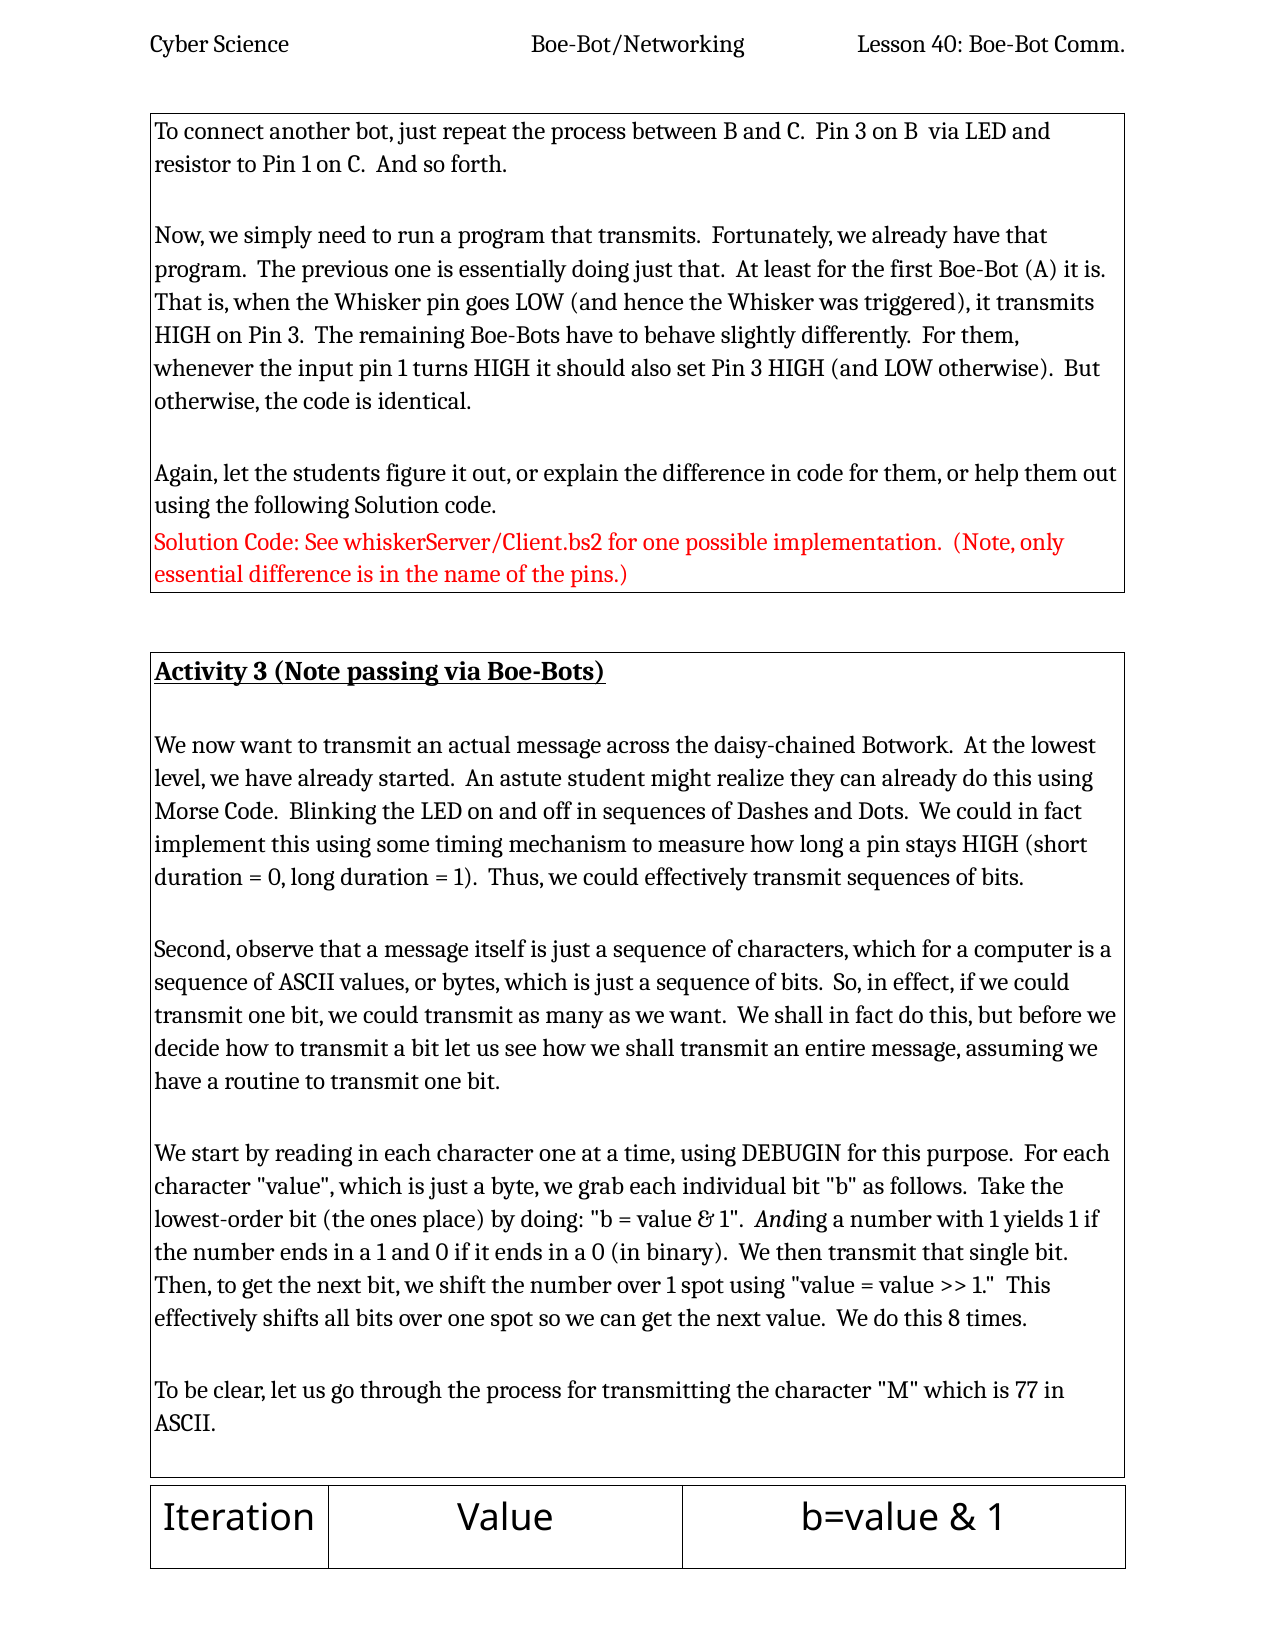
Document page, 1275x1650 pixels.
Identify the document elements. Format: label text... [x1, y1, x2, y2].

table_header Value [329, 1486, 682, 1568]
text Second, observe that a message itself is just a sequence of characters, which for a computer is a sequence of ASCII values, or bytes, which is just a sequence of bits. So, in effect, if we could transmit one bit, we could transmit as many as we want. We shall in fact do this, but before we decide how to transmit a bit let us see how we shall transmit an entire message, assuming we have a routine to transmit one bit. [151, 931, 1124, 1096]
table_header b=value & 1 [683, 1486, 1125, 1568]
table_header Iteration [151, 1486, 328, 1568]
text To connect another bot, just repeat the process between B and C. Pin 3 on B via LED and resistor to Pin 1 on C. And so forth. [151, 114, 1124, 178]
text Activity 3 (Note passing via Boe-Bots) [151, 653, 1124, 687]
text To be clear, let us go through the process for transmitting the character "M" which is 77 in ASCII. [151, 1372, 1124, 1438]
text We start by reading in each character one at a time, using DEBUGIN for this purpose. For each character "value", which is just a byte, we grab each individual bit "b" as follows. Take the lowest-order bit (the ones place) by doing: "b = value & 1". Anding a number with 1 yields 1 if the number ends in a 1 and 0 if it ends in a 0 (in binary). We then transmit that single bit. Then, to get the next bit, we shift the number over 1 spot using "value = value >> 1." This effectively shifts all bits over one spot so we can get the next value. We do this 8 times. [151, 1135, 1124, 1333]
text We now want to transmit an actual message across the daisy-chained Botwork. At the lowest level, we have already started. An astute student might realize they can already do this using Morse Code. Blinking the LED on and off in sequences of Dashes and Dots. We could in fact implement this using some timing mechanism to measure how long a pin stays HIGH (short duration = 0, long duration = 1). Thus, we could effectively transmit sequences of bits. [151, 727, 1124, 892]
text Solution Code: See whiskerServer/Client.bs2 for one possible implementation. (Note, only essential difference is in the name of the pins.) [151, 523, 1124, 592]
text Again, let the students figure it out, or explain the difference in code for them, or help them out using the following Solution code. [151, 454, 1124, 520]
text Now, we simply need to run a program that transmits. Fortunately, we already have that program. The previous one is essentially doing just that. At least for the first Boe-Bot (A) it is. That is, when the Whisker pin goes LOW (and hence the Whisker was triggered), it transmits HIGH on Pin 3. The remaining Boe-Bots have to behave slightly differently. For them, whenever the input pin 1 turns HIGH it should also set Pin 3 HIGH (and LOW otherwise). But otherwise, the code is identical. [151, 217, 1124, 415]
